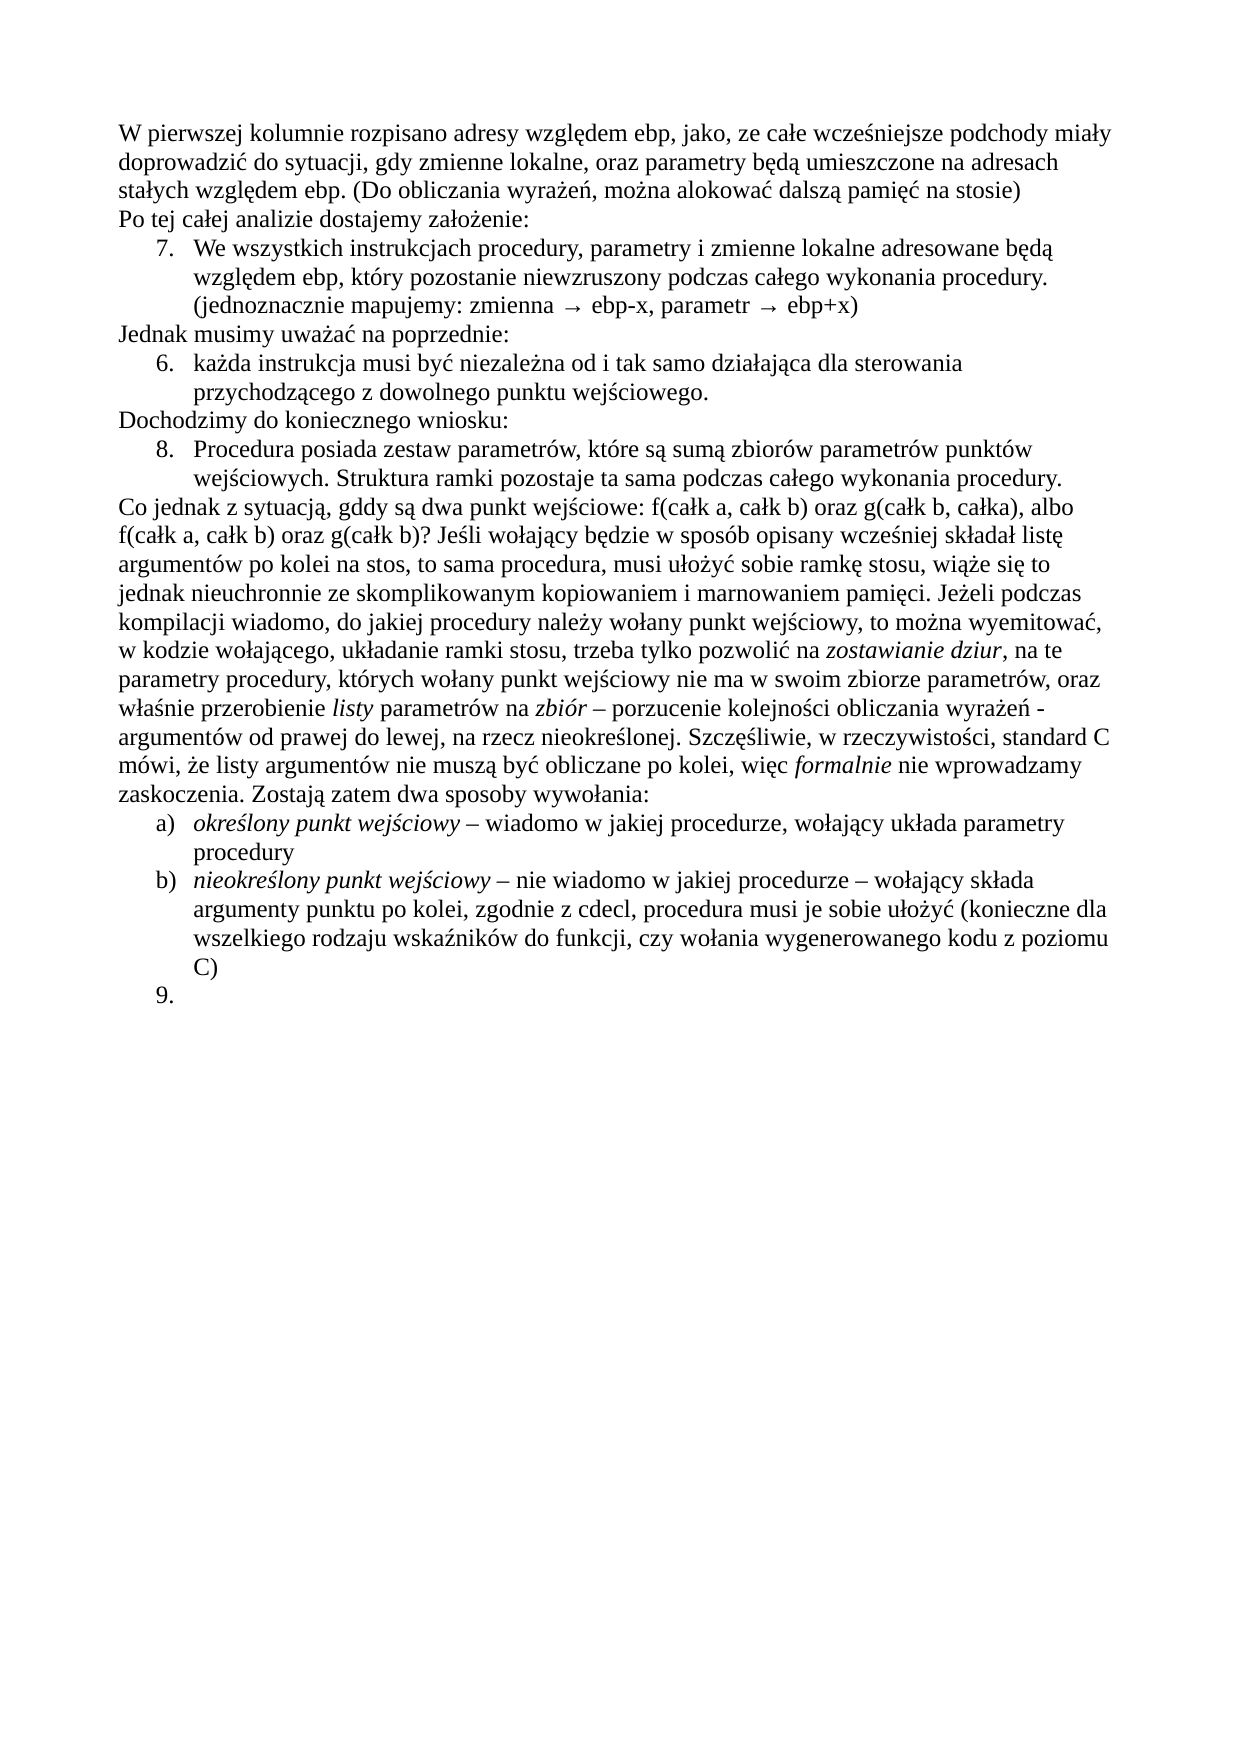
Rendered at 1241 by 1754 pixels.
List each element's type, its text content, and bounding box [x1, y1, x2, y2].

list Procedura posiada zestaw parametrów, które są sumą zbiorów parametrów punktów wejściowych. Struktura ramki pozostaje ta sama podczas całego wykonania procedury. [156, 434, 1122, 492]
text Po tej całej analizie dostajemy założenie: [118, 204, 1122, 233]
text Jednak musimy uważać na poprzednie: [118, 319, 1122, 348]
text W pierwszej kolumnie rozpisano adresy względem ebp, jako, ze całe wcześniejsze podchody miały doprowadzić do sytuacji, gdy zmienne lokalne, oraz parametry będą umieszczone na adresach stałych względem ebp. (Do obliczania wyrażeń, można alokować dalszą pamięć na stosie) [118, 118, 1122, 204]
text Dochodzimy do koniecznego wniosku: [118, 406, 1122, 434]
text 6. każda instrukcja musi być niezależna od i tak samo działająca dla sterowania przychodzącego z dowolnego punktu wejściowego. [118, 348, 1122, 406]
list We wszystkich instrukcjach procedury, parametry i zmienne lokalne adresowane będą względem ebp, który pozostanie niewzruszony podczas całego wykonania procedury. [156, 233, 1122, 291]
list (jednoznacznie mapujemy: zmienna → ebp-x, parametr → ebp+x) [156, 291, 1122, 319]
list określony punkt wejściowy – wiadomo w jakiej procedurze, wołający układa parametry procedury [156, 808, 1122, 866]
list nieokreślony punkt wejściowy – nie wiadomo w jakiej procedurze – wołający składa argumenty punktu po kolei, zgodnie z cdecl, procedura musi je sobie ułożyć (konieczne dla wszelkiego rodzaju wskaźników do funkcji, czy wołania wygenerowanego kodu z poziomu C) [156, 866, 1122, 981]
text Co jednak z sytuacją, gddy są dwa punkt wejściowe: f(całk a, całk b) oraz g(całk b, całka), albo f(całk a, całk b) oraz g(całk b)? Jeśli wołający będzie w sposób opisany wcześniej składał listę argumentów po kolei na stos, to sama procedura, musi ułożyć sobie ramkę stosu, wiąże się to jednak nieuchronnie ze skomplikowanym kopiowaniem i marnowaniem pamięci. Jeżeli podczas kompilacji wiadomo, do jakiej procedury należy wołany punkt wejściowy, to można wyemitować, w kodzie wołającego, układanie ramki stosu, trzeba tylko pozwolić na zostawianie dziur, na te parametry procedury, których wołany punkt wejściowy nie ma w swoim zbiorze parametrów, oraz właśnie przerobienie listy parametrów na zbiór – porzucenie kolejności obliczania wyrażeń - argumentów od prawej do lewej, na rzecz nieokreślonej. Szczęśliwie, w rzeczywistości, standard C mówi, że listy argumentów nie muszą być obliczane po kolei, więc formalnie nie wprowadzamy zaskoczenia. Zostają zatem dwa sposoby wywołania: [118, 492, 1122, 808]
